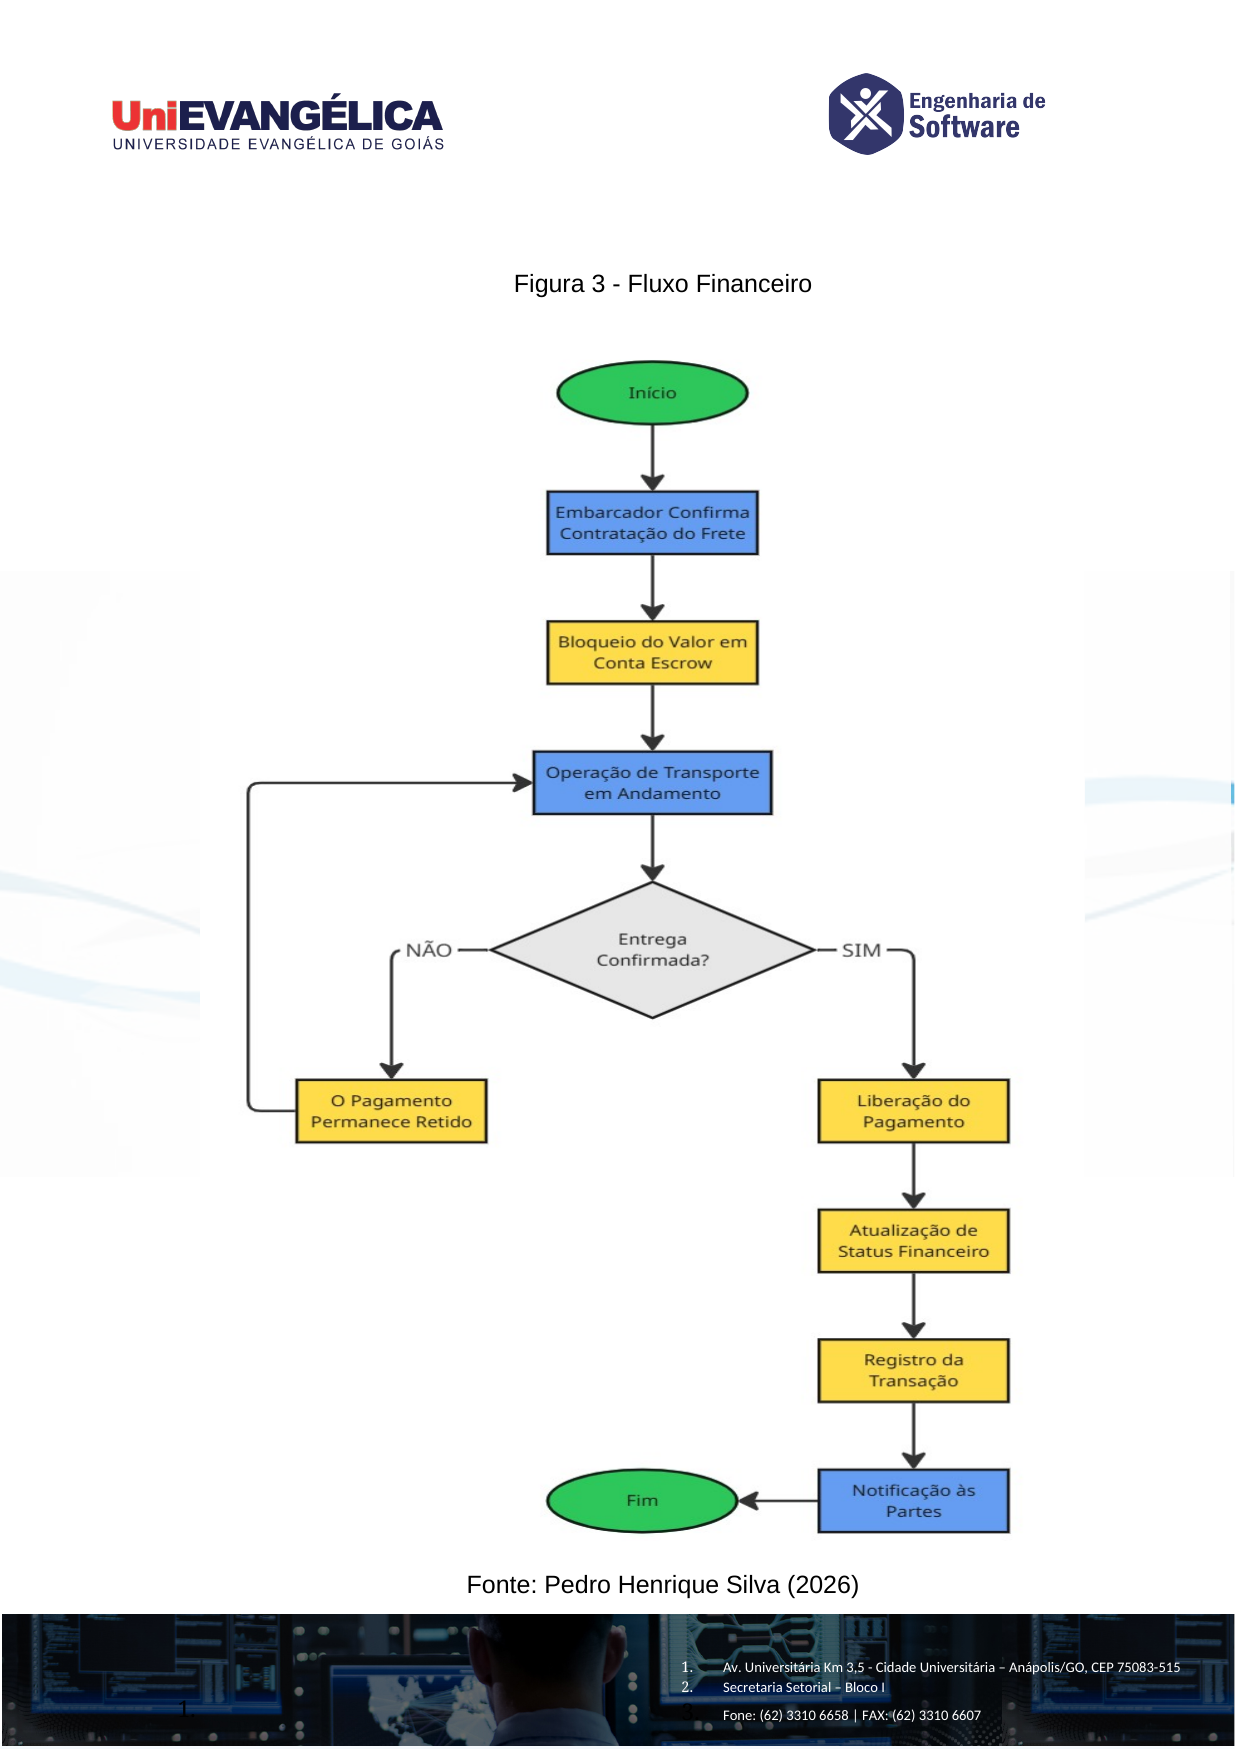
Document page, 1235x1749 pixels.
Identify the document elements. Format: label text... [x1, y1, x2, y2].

picture [828, 73, 1046, 155]
picture [112, 93, 445, 154]
subtitle Figura 3 - Fluxo Financeiro [177, 269, 1107, 298]
picture [2, 1614, 1235, 1746]
list Fonte: Pedro Henrique Silva (2026) [177, 312, 1107, 1599]
table_cell [1230, 571, 1235, 1177]
